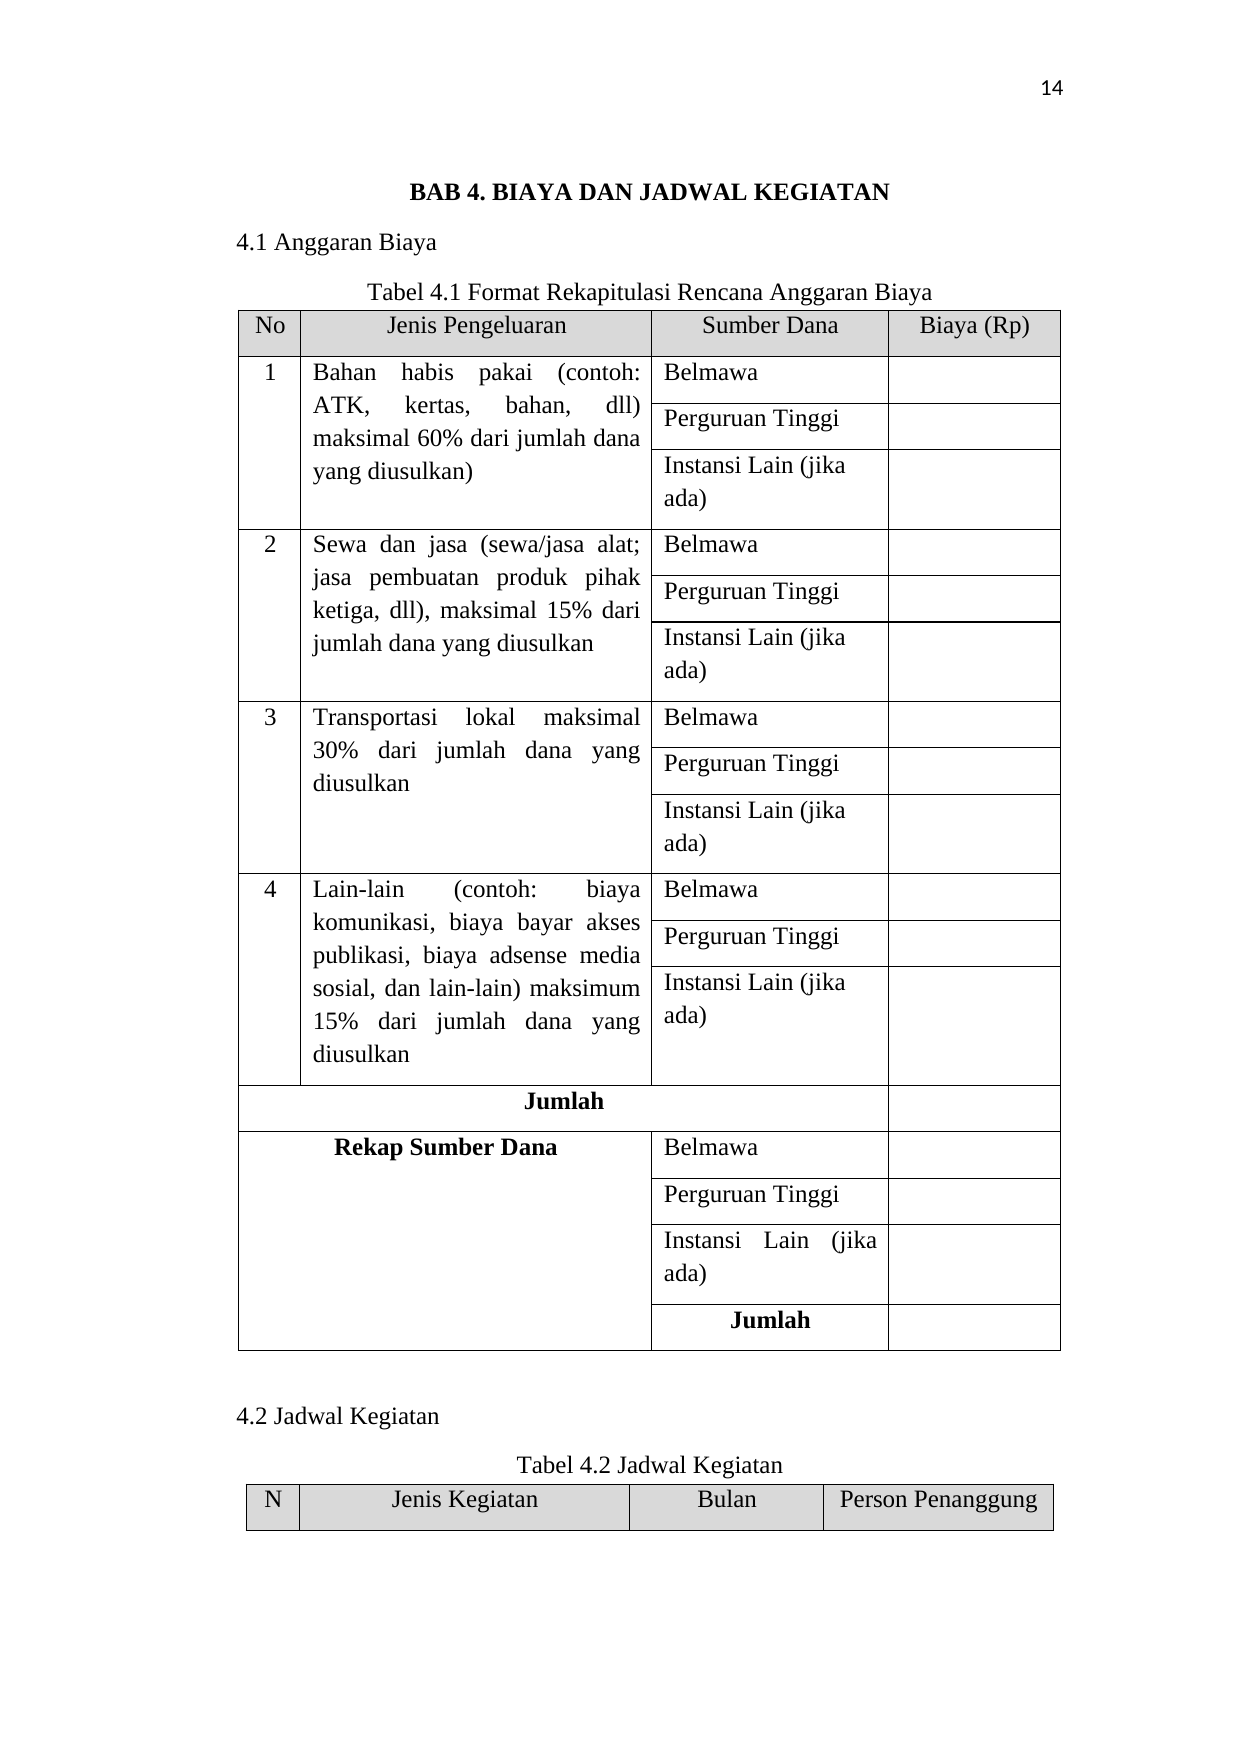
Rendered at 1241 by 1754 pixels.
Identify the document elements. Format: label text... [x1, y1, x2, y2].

table_cell Belmawa [652, 874, 888, 920]
text Tabel 4.1 Format Rekapitulasi Rencana Anggaran Biaya [236, 277, 1063, 305]
table_header Biaya (Rp) [889, 311, 1060, 356]
table_cell Jumlah [652, 1305, 888, 1350]
text 4.1 Anggaran Biaya [236, 227, 1063, 256]
table_cell [889, 357, 1060, 402]
table_cell Instansi Lain (jika ada) [652, 623, 888, 701]
table_cell 3 [239, 702, 300, 873]
table_cell [889, 874, 1060, 920]
table_cell 2 [239, 530, 300, 701]
table_header Jenis Pengeluaran [301, 311, 651, 356]
table_cell Belmawa [652, 530, 888, 575]
table_cell Lain-lain (contoh: biaya komunikasi, biaya bayar akses publikasi, biaya adsense media sosial, dan lain-lain) maksimum 15% dari jumlah dana yang diusulkan [301, 874, 651, 1085]
table_cell [889, 795, 1060, 873]
table_cell Instansi Lain (jika ada) [652, 967, 888, 1085]
table_cell Rekap Sumber Dana [239, 1132, 651, 1350]
table_header No [239, 311, 300, 356]
table_cell Perguruan Tinggi [652, 404, 888, 449]
table_cell Belmawa [652, 1132, 888, 1178]
table_cell Bahan habis pakai (contoh: ATK, kertas, bahan, dll) maksimal 60% dari jumlah dana yang diusulkan) [301, 357, 651, 528]
table_cell Instansi Lain (jika ada) [652, 1225, 888, 1304]
table_cell [889, 623, 1060, 701]
table_cell Sewa dan jasa (sewa/jasa alat; jasa pembuatan produk pihak ketiga, dll), maksimal 15% dari jumlah dana yang diusulkan [301, 530, 651, 701]
table_cell [889, 921, 1060, 966]
text Tabel 4.2 Jadwal Kegiatan [236, 1451, 1063, 1479]
table_cell [889, 967, 1060, 1085]
table_cell [889, 1179, 1060, 1224]
table_cell [889, 530, 1060, 575]
table_cell [889, 1132, 1060, 1178]
table_cell [889, 576, 1060, 621]
table_cell Belmawa [652, 702, 888, 747]
table_cell [889, 748, 1060, 794]
table_cell 1 [239, 357, 300, 528]
table_cell [889, 1086, 1060, 1131]
table_cell [889, 450, 1060, 528]
text BAB 4. BIAYA DAN JADWAL KEGIATAN [236, 177, 1063, 206]
table_cell Instansi Lain (jika ada) [652, 795, 888, 873]
table_header Jenis Kegiatan [300, 1485, 629, 1530]
table_cell [889, 702, 1060, 747]
text 4.2 Jadwal Kegiatan [236, 1401, 1063, 1429]
table_cell Perguruan Tinggi [652, 1179, 888, 1224]
table_cell 4 [239, 874, 300, 1085]
table_cell Perguruan Tinggi [652, 576, 888, 621]
table_cell Jumlah [239, 1086, 888, 1131]
table_cell Belmawa [652, 357, 888, 402]
table_cell Perguruan Tinggi [652, 748, 888, 794]
table_header Person Penanggung [824, 1485, 1053, 1530]
table_cell [889, 1225, 1060, 1304]
table_cell Transportasi lokal maksimal 30% dari jumlah dana yang diusulkan [301, 702, 651, 873]
table_cell [889, 1305, 1060, 1350]
table_cell Instansi Lain (jika ada) [652, 450, 888, 528]
table_header Bulan [630, 1485, 823, 1530]
table_cell [889, 404, 1060, 449]
table_header Sumber Dana [652, 311, 888, 356]
table_cell Perguruan Tinggi [652, 921, 888, 966]
table_header N [247, 1485, 299, 1530]
